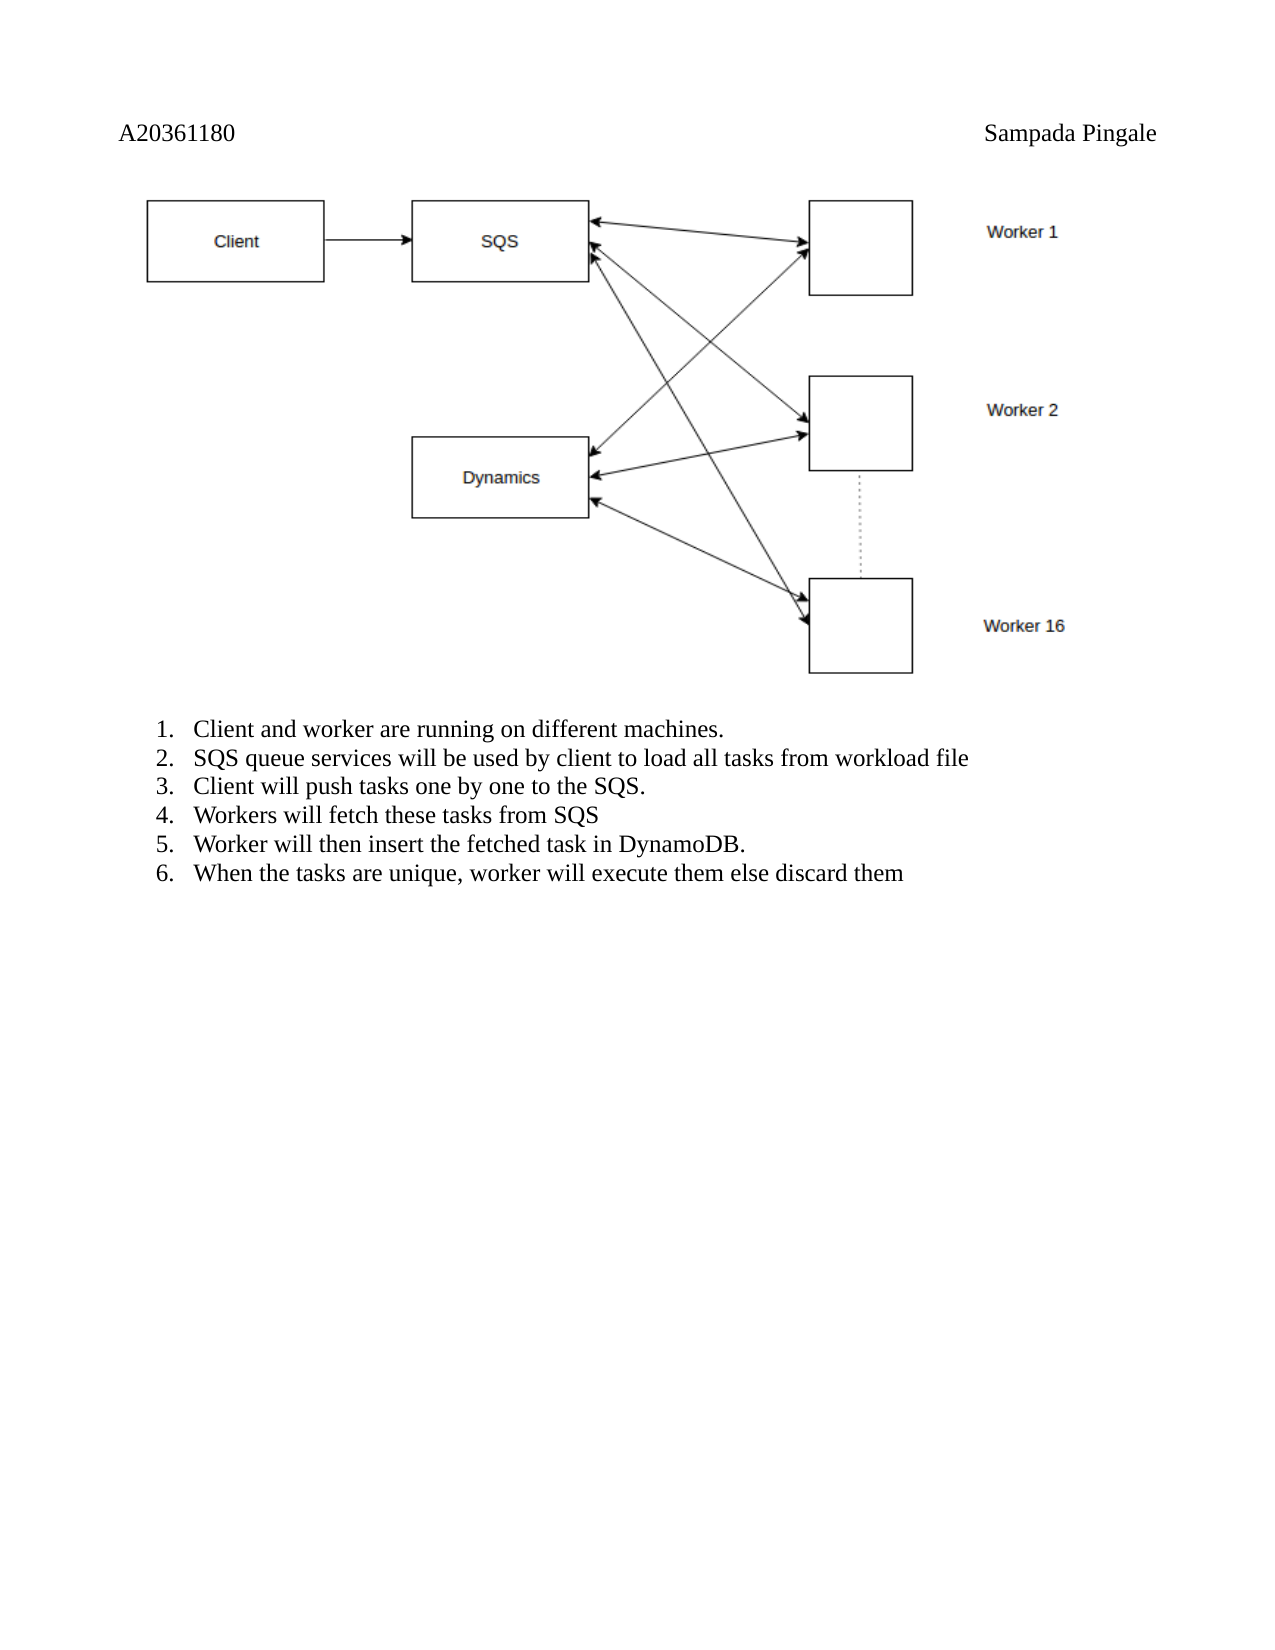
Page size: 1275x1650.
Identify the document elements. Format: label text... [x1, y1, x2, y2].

picture [141, 176, 1134, 686]
list Client will push tasks one by one to the SQS. [156, 771, 1157, 800]
list Worker will then insert the fetched task in DynamoDB. [156, 829, 1157, 858]
list Client and worker are running on different machines. [156, 714, 1157, 743]
list When the tasks are unique, worker will execute them else discard them [156, 858, 1157, 886]
list Workers will fetch these tasks from SQS [156, 800, 1157, 829]
list SQS queue services will be used by client to load all tasks from workload file [156, 743, 1157, 771]
